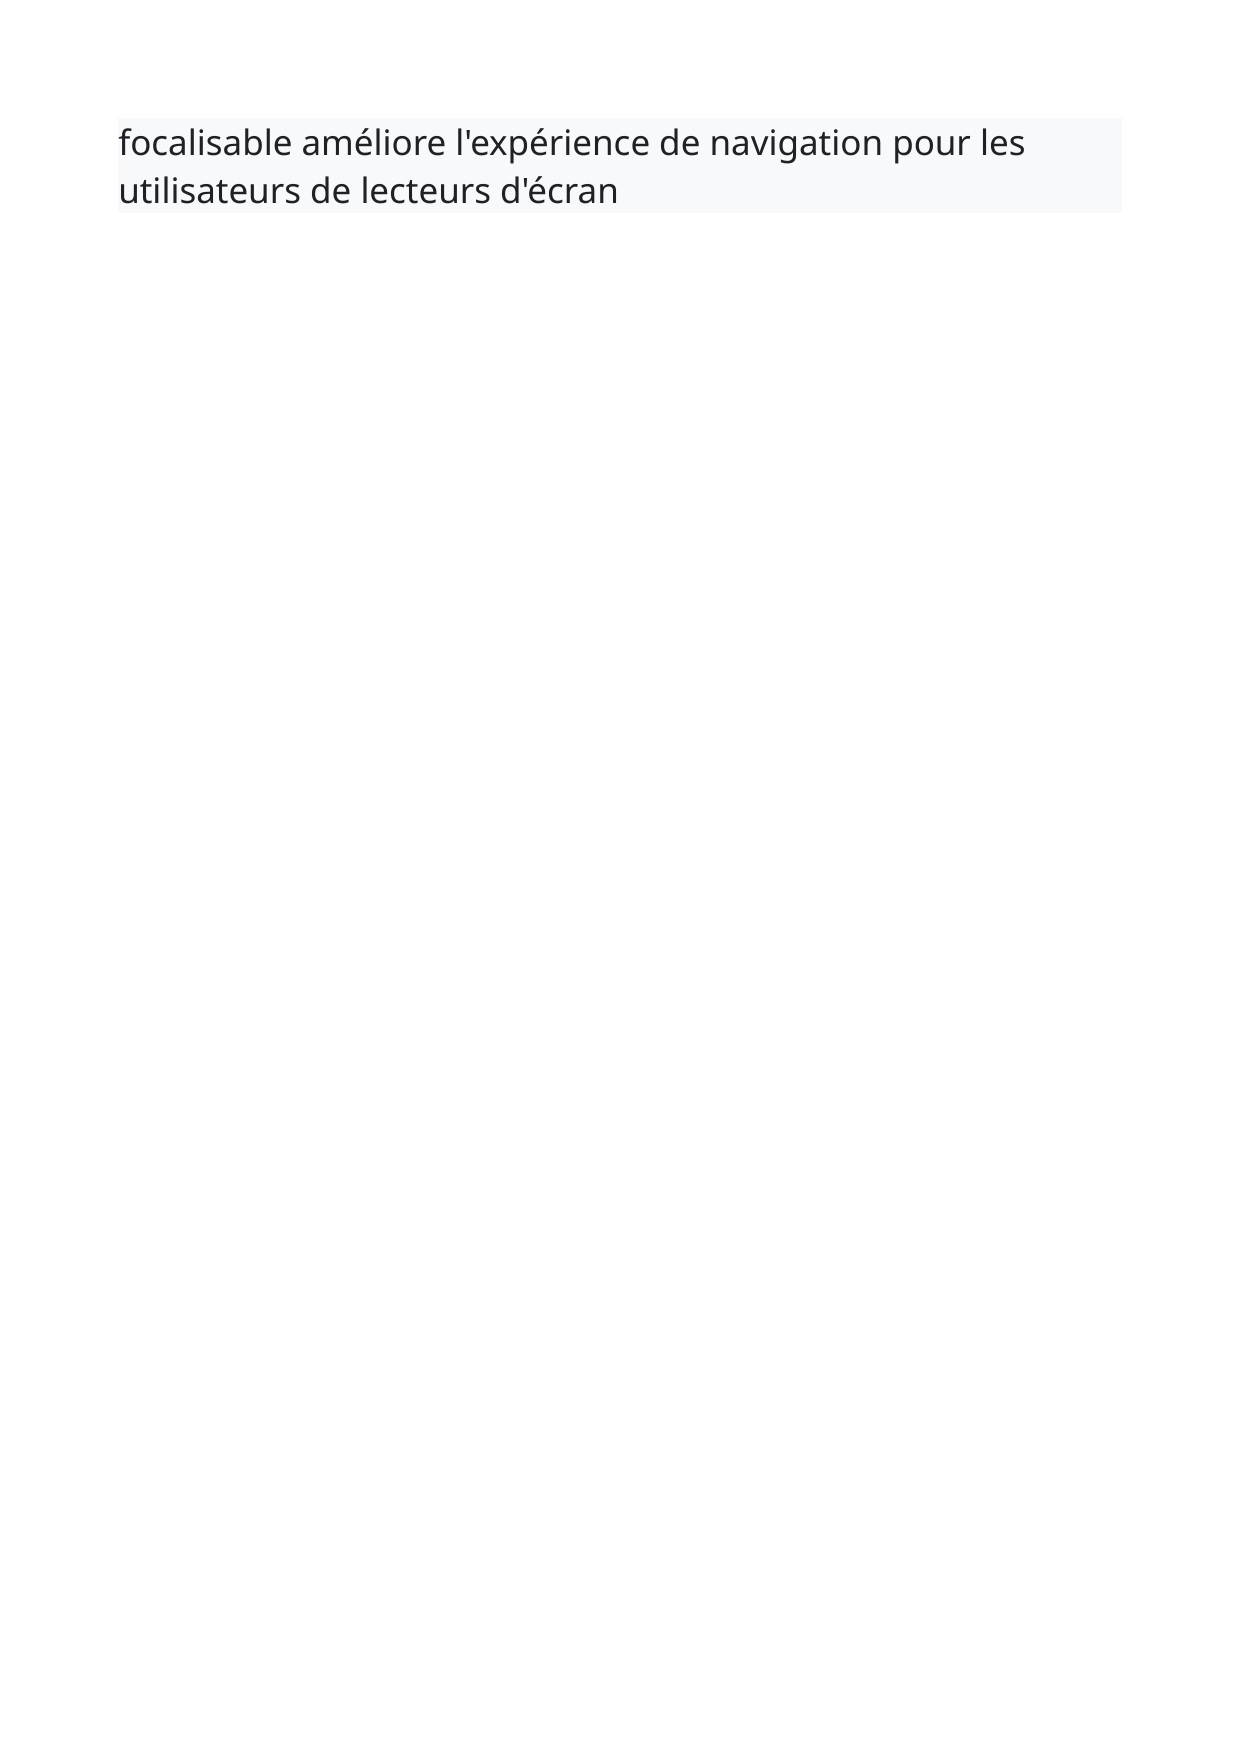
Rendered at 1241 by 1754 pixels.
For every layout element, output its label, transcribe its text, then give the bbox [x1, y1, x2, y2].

text focalisable améliore l'expérience de navigation pour les utilisateurs de lecteurs d'écran [118, 118, 1122, 213]
